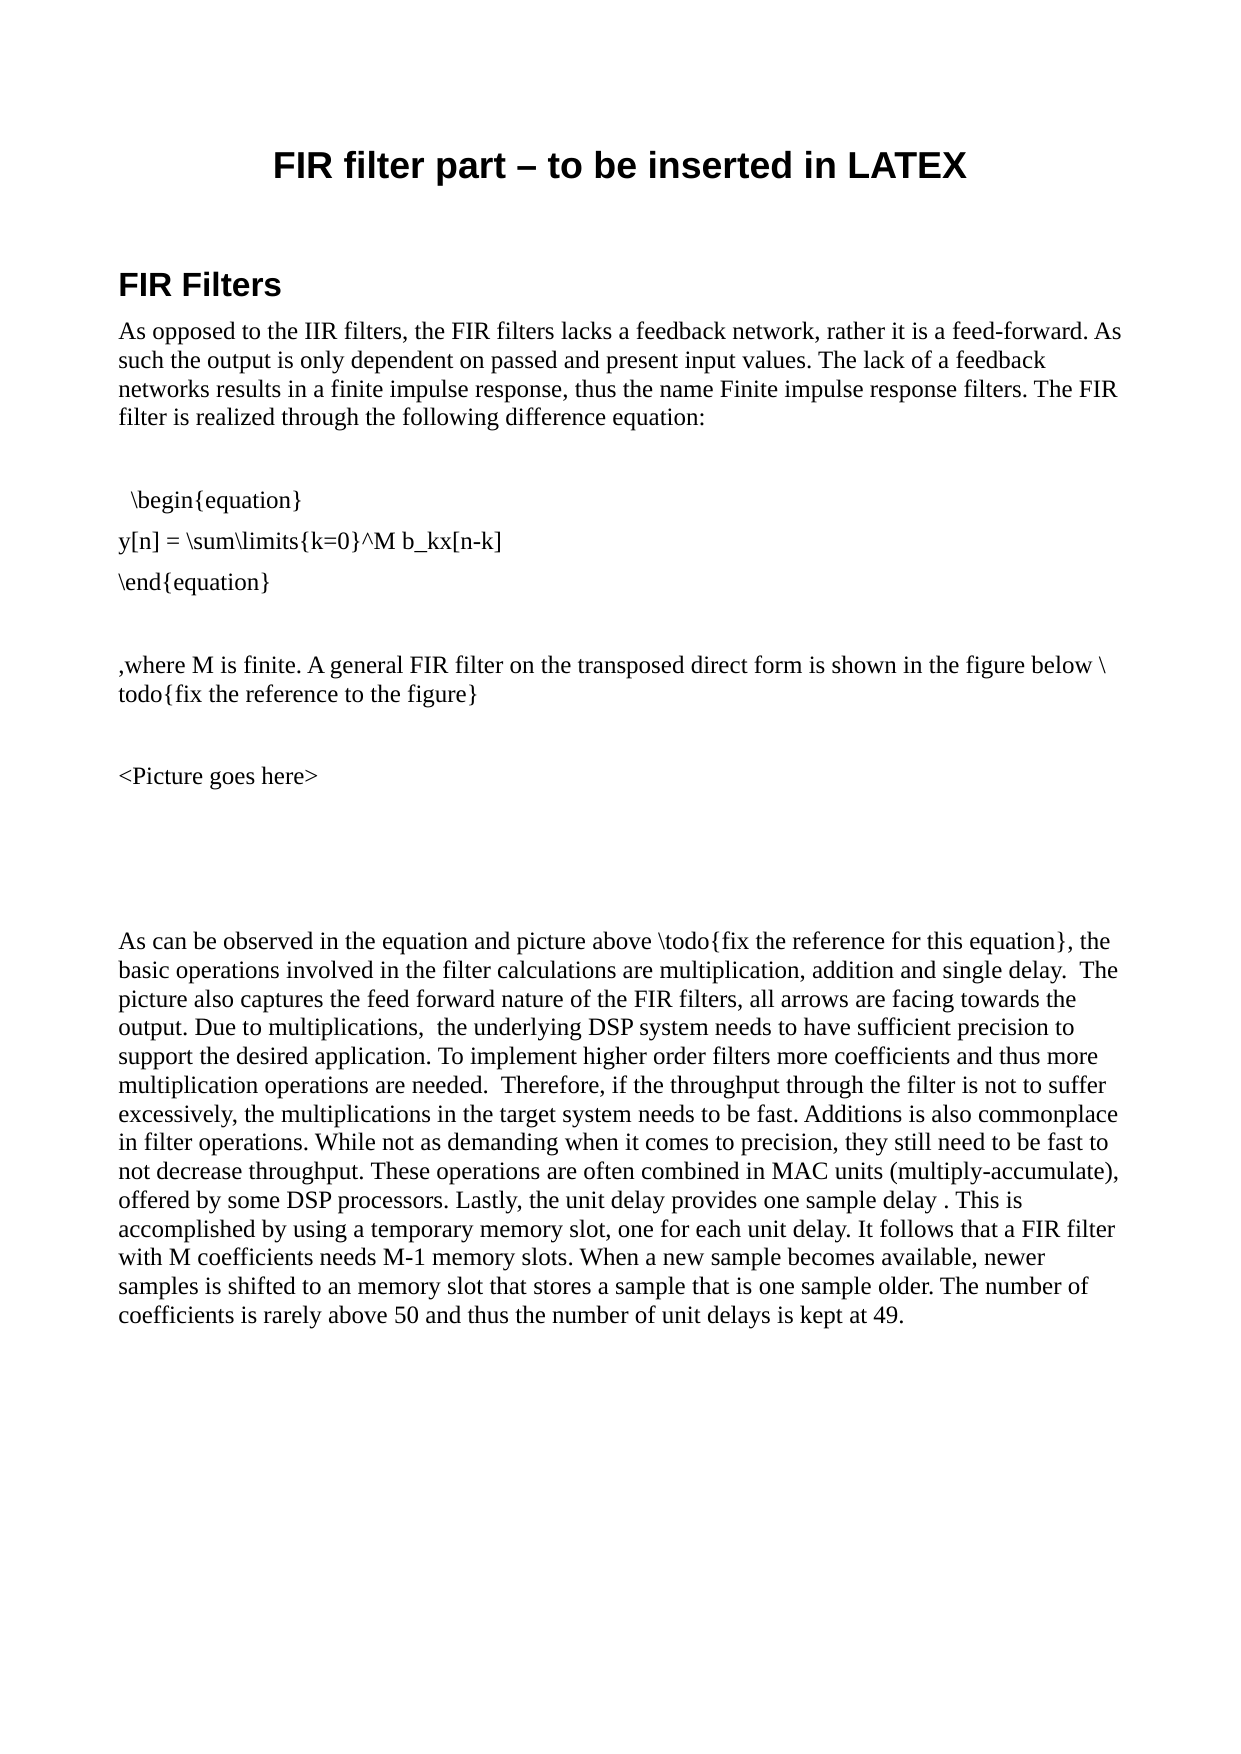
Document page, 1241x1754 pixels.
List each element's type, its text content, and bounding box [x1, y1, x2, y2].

subtitle FIR Filters [118, 265, 1122, 304]
text y[n] = \sum\limits{k=0}^M b_kx[n-k] [118, 526, 1122, 555]
text As can be observed in the equation and picture above \todo{fix the reference for this equation}, the basic operations involved in the filter calculations are multiplication, addition and single delay. The picture also captures the feed forward nature of the FIR filters, all arrows are facing towards the output. Due to multiplications, the underlying DSP system needs to have sufficient precision to support the desired application. To implement higher order filters more coefficients and thus more multiplication operations are needed. Therefore, if the throughput through the filter is not to suffer excessively, the multiplications in the target system needs to be fast. Additions is also commonplace in filter operations. While not as demanding when it comes to precision, they still need to be fast to not decrease throughput. These operations are often combined in MAC units (multiply-accumulate), offered by some DSP processors. Lastly, the unit delay provides one sample delay . This is accomplished by using a temporary memory slot, one for each unit delay. It follows that a FIR filter with M coefficients needs M-1 memory slots. When a new sample becomes available, newer samples is shifted to an memory slot that stores a sample that is one sample older. The number of coefficients is rarely above 50 and thus the number of unit delays is kept at 49. [118, 926, 1122, 1329]
text \end{equation} [118, 567, 1122, 596]
text \begin{equation} [118, 485, 1122, 514]
title FIR filter part – to be inserted in LATEX [118, 143, 1122, 186]
text ,where M is finite. A general FIR filter on the transposed direct form is shown in the figure below \todo{fix the reference to the figure} [118, 650, 1122, 707]
text As opposed to the IIR filters, the FIR filters lacks a feedback network, rather it is a feed-forward. As such the output is only dependent on passed and present input values. The lack of a feedback networks results in a finite impulse response, thus the name Finite impulse response filters. The FIR filter is realized through the following difference equation: [118, 316, 1122, 431]
text <Picture goes here> [118, 761, 1122, 790]
